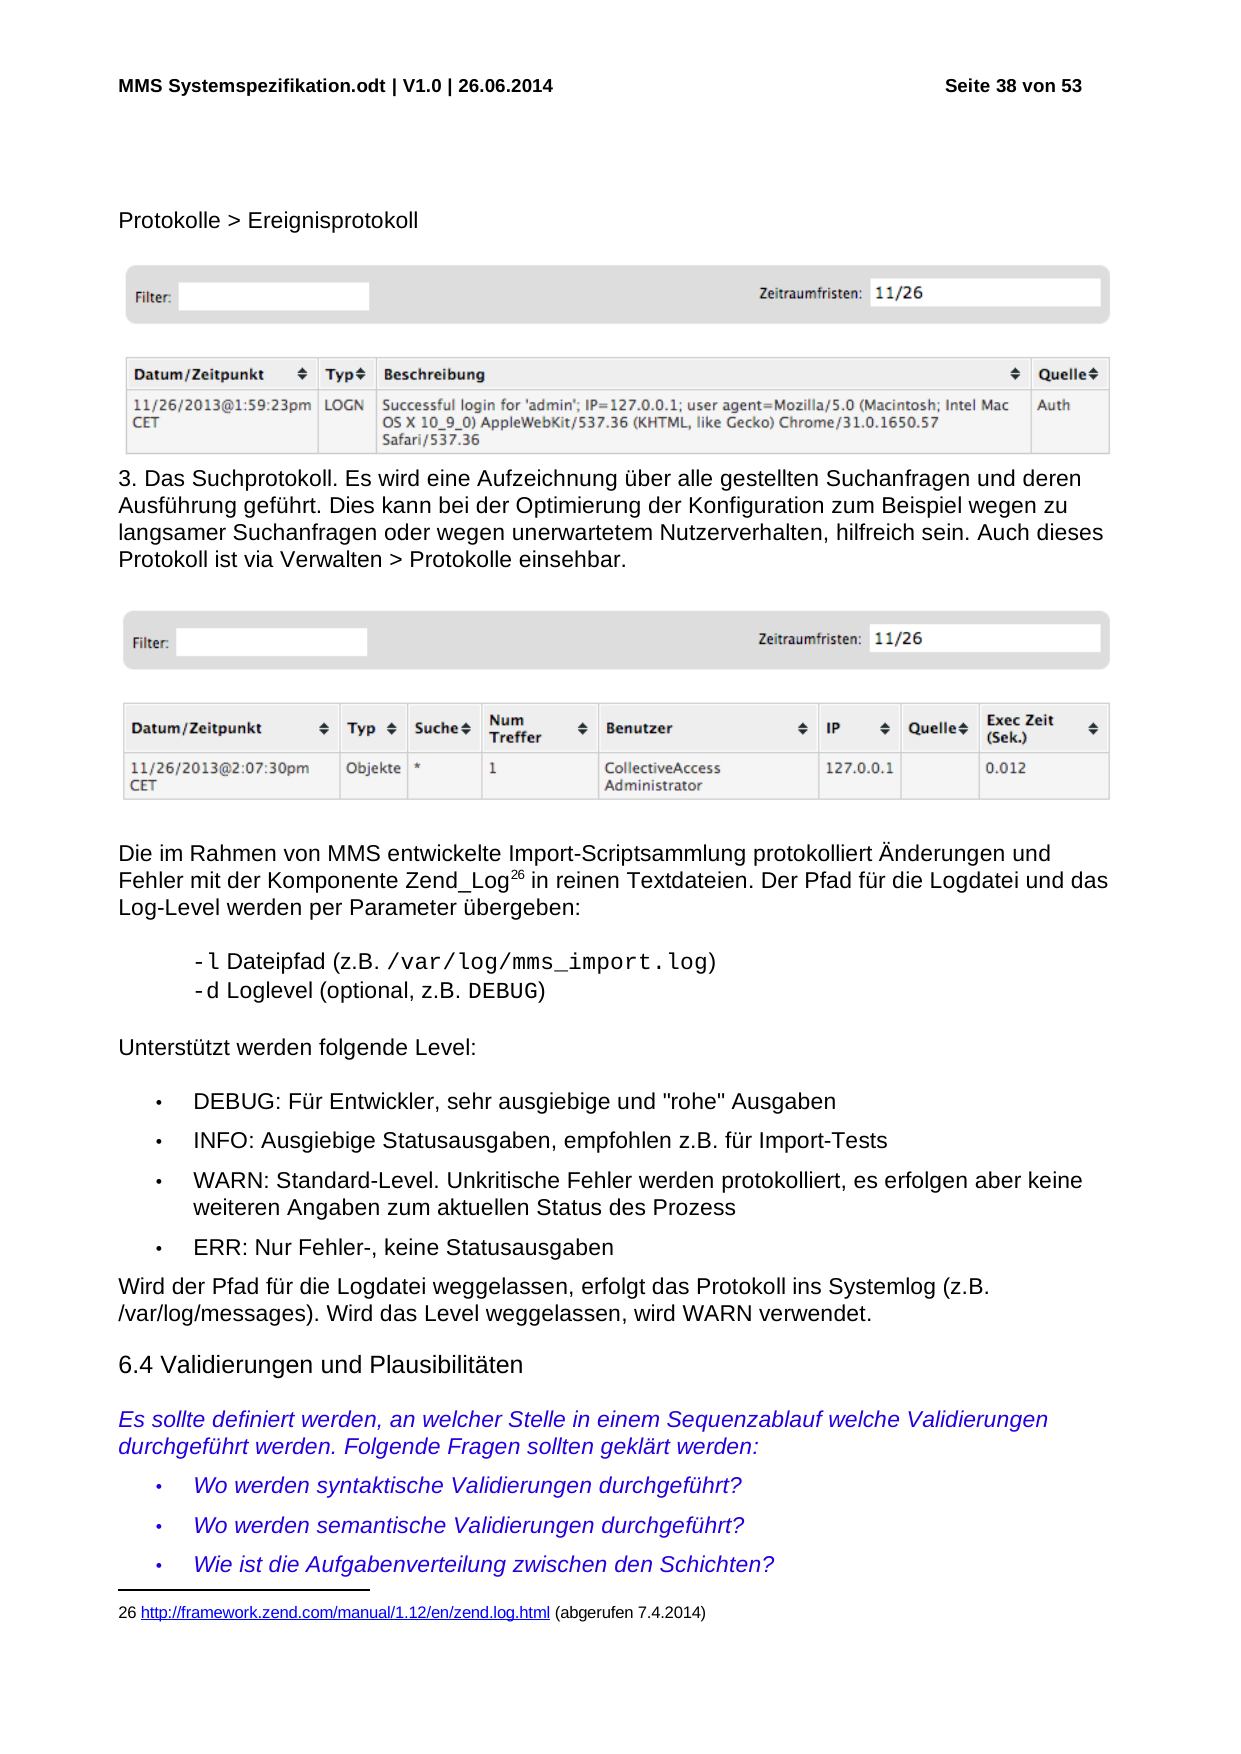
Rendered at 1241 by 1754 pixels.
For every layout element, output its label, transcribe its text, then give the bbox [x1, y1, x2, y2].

list Wo werden syntaktische Validierungen durchgeführt? [156, 1472, 1122, 1499]
text -d Loglevel (optional, z.B. DEBUG) [118, 977, 1122, 1006]
text Wird der Pfad für die Logdatei weggelassen, erfolgt das Protokoll ins Systemlog (z.B. /var/log/messages). Wird das Level weggelassen, wird WARN verwendet. [118, 1272, 1122, 1327]
picture [118, 261, 1122, 465]
text Unterstützt werden folgende Level: [118, 1033, 1122, 1060]
list Wie ist die Aufgabenverteilung zwischen den Schichten? [156, 1551, 1122, 1578]
picture [118, 600, 1122, 812]
text 3. Das Suchprotokoll. Es wird eine Aufzeichnung über alle gestellten Suchanfragen und deren Ausführung geführt. Dies kann bei der Optimierung der Konfiguration zum Beispiel wegen zu langsamer Suchanfragen oder wegen unerwartetem Nutzerverhalten, hilfreich sein. Auch dieses Protokoll ist via Verwalten > Protokolle einsehbar. [118, 465, 1122, 573]
text -l Dateipfad (z.B. /var/log/mms_import.log) [118, 947, 1122, 977]
text Protokolle > Ereignisprotokoll [118, 207, 1122, 234]
list ERR: Nur Fehler-, keine Statusausgaben [156, 1233, 1122, 1260]
list DEBUG: Für Entwickler, sehr ausgiebige und "rohe" Ausgaben [156, 1087, 1122, 1114]
text Die im Rahmen von MMS entwickelte Import-Scriptsammlung protokolliert Änderungen und Fehler mit der Komponente Zend_Log in reinen Textdateien. Der Pfad für die Logdatei und das Log-Level werden per Parameter übergeben: [118, 839, 1122, 920]
list Wo werden semantische Validierungen durchgeführt? [156, 1511, 1122, 1538]
list INFO: Ausgiebige Statusausgaben, empfohlen z.B. für Import-Tests [156, 1127, 1122, 1154]
list WARN: Standard-Level. Unkritische Fehler werden protokolliert, es erfolgen aber keine weiteren Angaben zum aktuellen Status des Prozess [156, 1166, 1122, 1220]
text Es sollte definiert werden, an welcher Stelle in einem Sequenzablauf welche Validierungen durchgeführt werden. Folgende Fragen sollten geklärt werden: [118, 1405, 1122, 1459]
text http://framework.zend.com/manual/1.12/en/zend.log.html (abgerufen 7.4.2014) [118, 1596, 1122, 1623]
subtitle Validierungen und Plausibilitäten [43, 1352, 1122, 1379]
